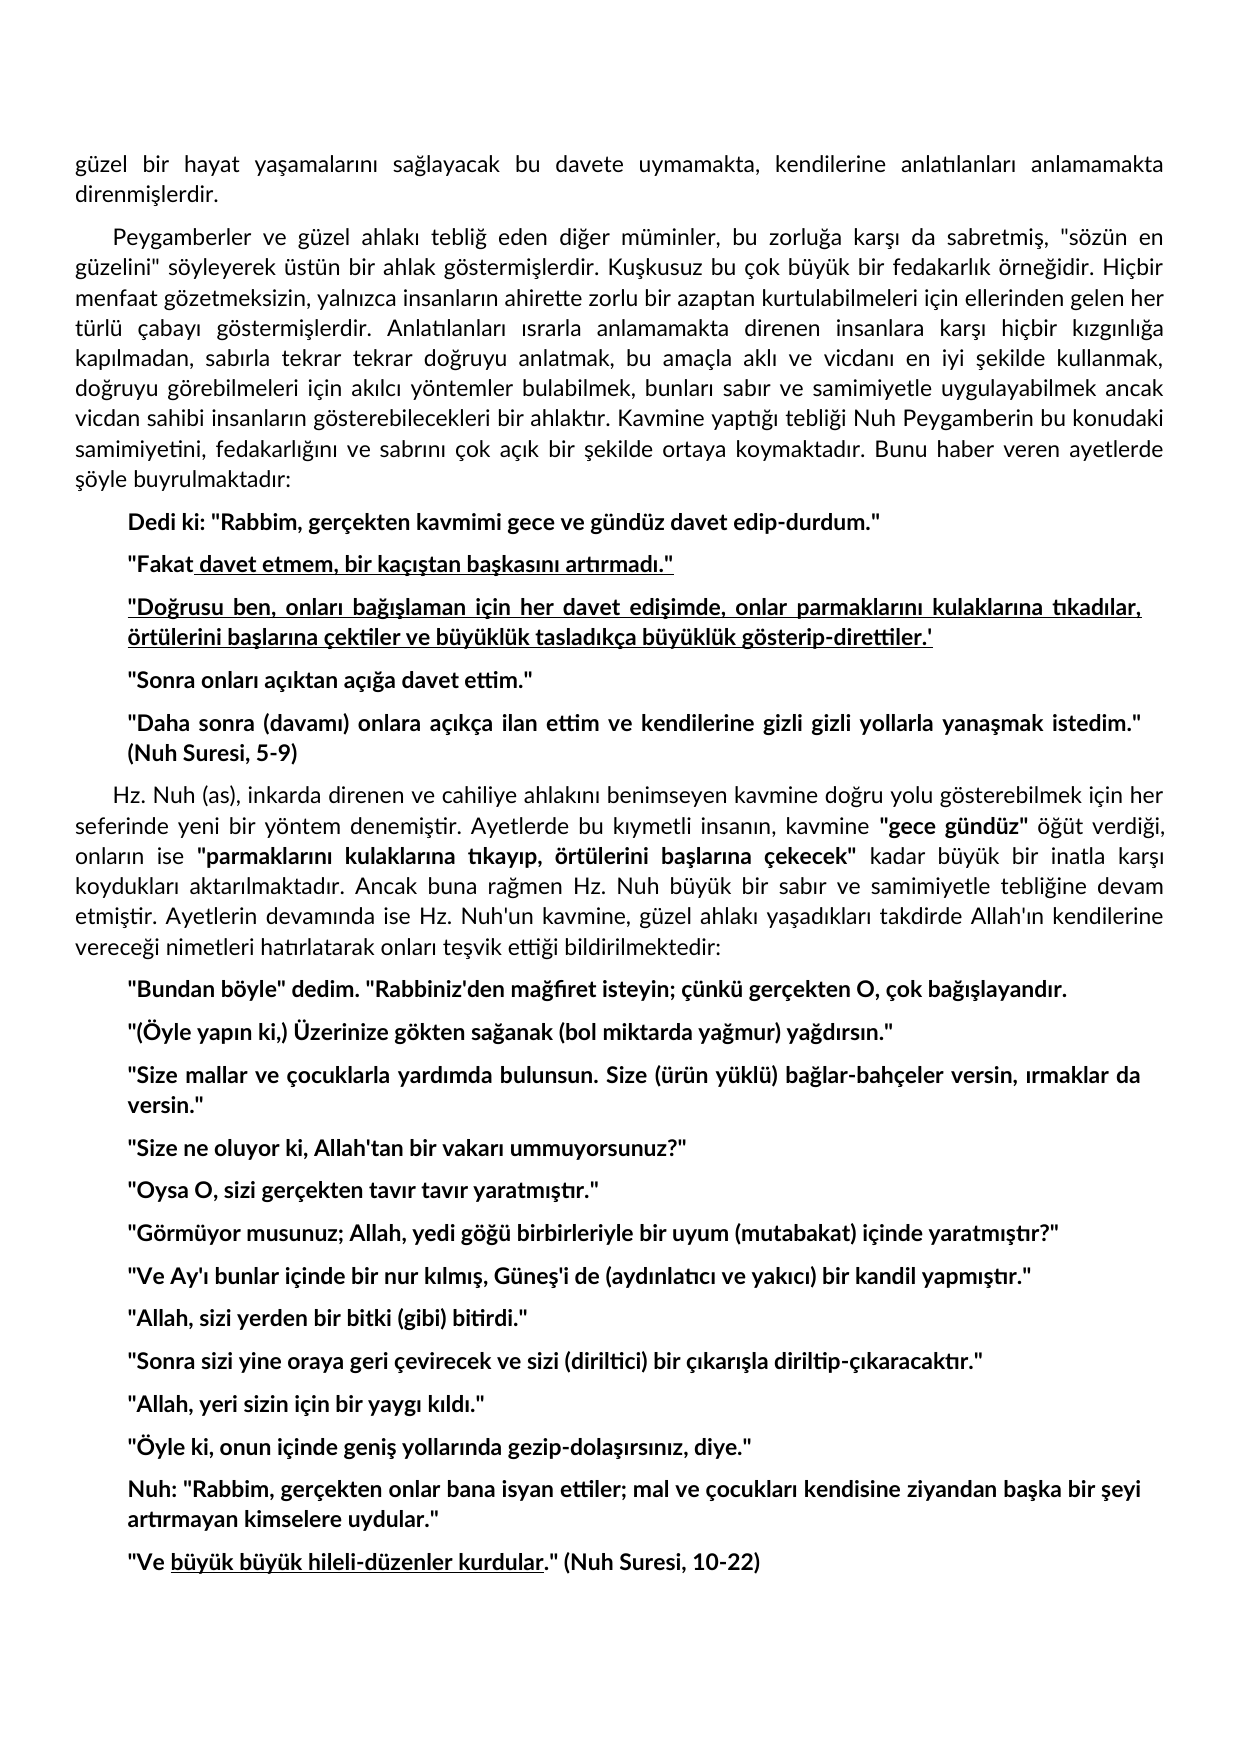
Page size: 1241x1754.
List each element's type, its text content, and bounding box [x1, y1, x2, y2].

text "Ve büyük büyük hileli-düzenler kurdular." (Nuh Suresi, 10-22) [127, 1548, 1143, 1575]
text "Görmüyor musunuz; Allah, yedi göğü birbirleriyle bir uyum (mutabakat) içinde yaratmıştır?" [127, 1219, 1143, 1246]
text "Sonra onları açıktan açığa davet ettim." [127, 666, 1143, 693]
text "(Öyle yapın ki,) Üzerinize gökten sağanak (bol miktarda yağmur) yağdırsın." [127, 1018, 1143, 1045]
text güzel bir hayat yaşamalarını sağlayacak bu davete uymamakta, kendilerine anlatılanları anlamamakta direnmişlerdir. [75, 150, 1165, 208]
text "Daha sonra (davamı) onlara açıkça ilan ettim ve kendilerine gizli gizli yollarla yanaşmak istedim." (Nuh Suresi, 5-9) [127, 708, 1143, 766]
text Peygamberler ve güzel ahlakı tebliğ eden diğer müminler, bu zorluğa karşı da sabretmiş, "sözün en güzelini" söyleyerek üstün bir ahlak göstermişlerdir. Kuşkusuz bu çok büyük bir fedakarlık örneğidir. Hiçbir menfaat gözetmeksizin, yalnızca insanların ahirette zorlu bir azaptan kurtulabilmeleri için ellerinden gelen her türlü çabayı göstermişlerdir. Anlatılanları ısrarla anlamamakta direnen insanlara karşı hiçbir kızgınlığa kapılmadan, sabırla tekrar tekrar doğruyu anlatmak, bu amaçla aklı ve vicdanı en iyi şekilde kullanmak, doğruyu görebilmeleri için akılcı yöntemler bulabilmek, bunları sabır ve samimiyetle uygulayabilmek ancak vicdan sahibi insanların gösterebilecekleri bir ahlaktır. Kavmine yaptığı tebliği Nuh Peygamberin bu konudaki samimiyetini, fedakarlığını ve sabrını çok açık bir şekilde ortaya koymaktadır. Bunu haber veren ayetlerde şöyle buyrulmaktadır: [75, 223, 1165, 492]
text "Öyle ki, onun içinde geniş yollarında gezip-dolaşırsınız, diye." [127, 1432, 1143, 1460]
text "Fakat davet etmem, bir kaçıştan başkasını artırmadı." [127, 550, 1143, 577]
text "Sonra sizi yine oraya geri çevirecek ve sizi (diriltici) bir çıkarışla diriltip-çıkaracaktır." [127, 1347, 1143, 1374]
text "Oysa O, sizi gerçekten tavır tavır yaratmıştır." [127, 1176, 1143, 1203]
text Dedi ki: "Rabbim, gerçekten kavmimi gece ve gündüz davet edip-durdum." [127, 507, 1143, 535]
text "Doğrusu ben, onları bağışlaman için her davet edişimde, onlar parmaklarını kulaklarına tıkadılar, örtülerini başlarına çektiler ve büyüklük tasladıkça büyüklük gösterip-direttiler.' [127, 593, 1143, 650]
text "Size ne oluyor ki, Allah'tan bir vakarı ummuyorsunuz?" [127, 1133, 1143, 1161]
text "Ve Ay'ı bunlar içinde bir nur kılmış, Güneş'i de (aydınlatıcı ve yakıcı) bir kandil yapmıştır." [127, 1261, 1143, 1289]
text Nuh: "Rabbim, gerçekten onlar bana isyan ettiler; mal ve çocukları kendisine ziyandan başka bir şeyi artırmayan kimselere uydular." [127, 1475, 1143, 1533]
text "Size mallar ve çocuklarla yardımda bulunsun. Size (ürün yüklü) bağlar-bahçeler versin, ırmaklar da versin." [127, 1060, 1143, 1118]
text "Allah, yeri sizin için bir yaygı kıldı." [127, 1389, 1143, 1417]
text "Bundan böyle" dedim. "Rabbiniz'den mağfiret isteyin; çünkü gerçekten O, çok bağışlayandır. [127, 975, 1143, 1002]
text Hz. Nuh (as), inkarda direnen ve cahiliye ahlakını benimseyen kavmine doğru yolu gösterebilmek için her seferinde yeni bir yöntem denemiştir. Ayetlerde bu kıymetli insanın, kavmine "gece gündüz" öğüt verdiği, onların ise "parmaklarını kulaklarına tıkayıp, örtülerini başlarına çekecek" kadar büyük bir inatla karşı koydukları aktarılmaktadır. Ancak buna rağmen Hz. Nuh büyük bir sabır ve samimiyetle tebliğine devam etmiştir. Ayetlerin devamında ise Hz. Nuh'un kavmine, güzel ahlakı yaşadıkları takdirde Allah'ın kendilerine vereceği nimetleri hatırlatarak onları teşvik ettiği bildirilmektedir: [75, 781, 1165, 960]
text "Allah, sizi yerden bir bitki (gibi) bitirdi." [127, 1304, 1143, 1332]
